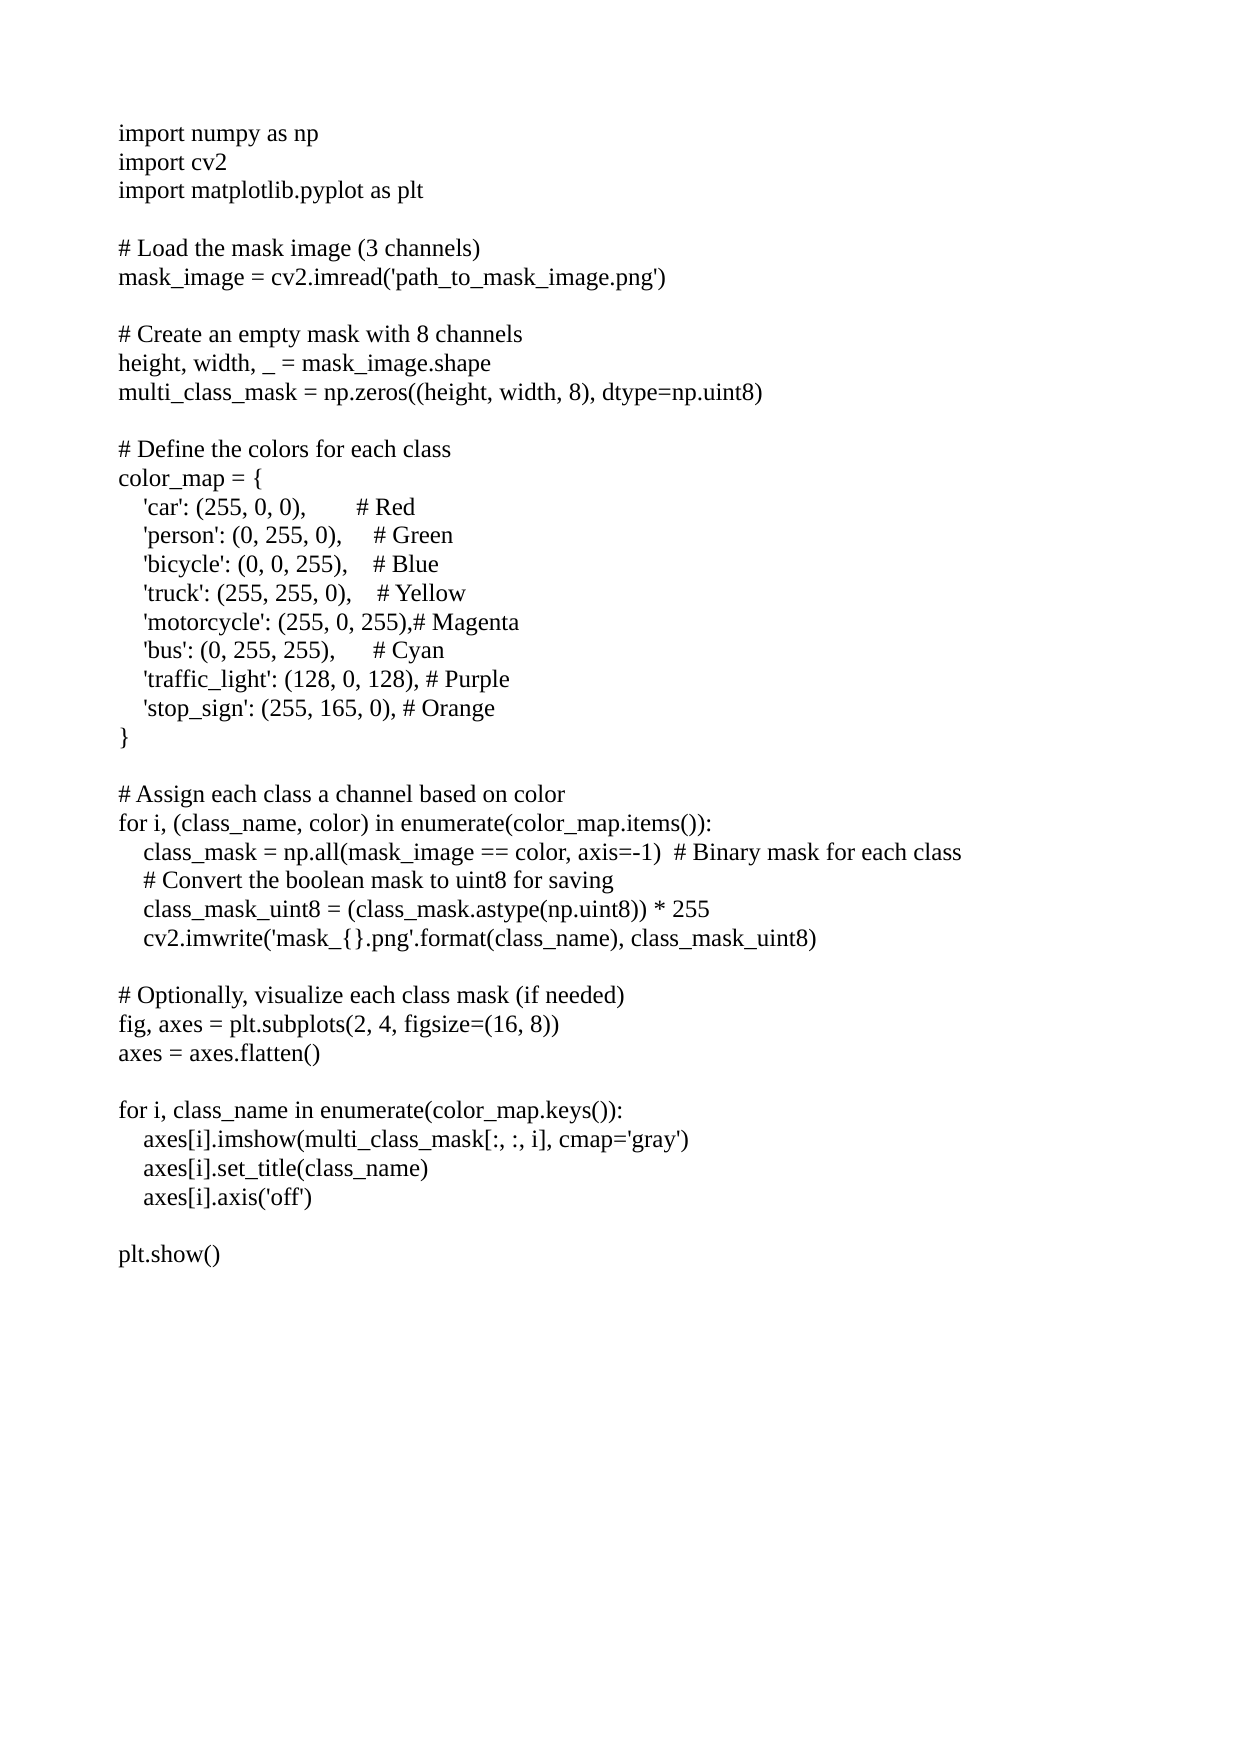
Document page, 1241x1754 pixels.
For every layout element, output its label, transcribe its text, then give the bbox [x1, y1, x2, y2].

text plt.show() [118, 1239, 1122, 1268]
text # Assign each class a channel based on color [118, 779, 1122, 808]
text # Load the mask image (3 channels) [118, 233, 1122, 262]
text 'truck': (255, 255, 0), # Yellow [118, 578, 1122, 607]
text height, width, _ = mask_image.shape [118, 348, 1122, 377]
text import matplotlib.pyplot as plt [118, 176, 1122, 204]
text # Create an empty mask with 8 channels [118, 319, 1122, 348]
text for i, class_name in enumerate(color_map.keys()): [118, 1096, 1122, 1124]
text 'bus': (0, 255, 255), # Cyan [118, 636, 1122, 664]
text 'stop_sign': (255, 165, 0), # Orange [118, 693, 1122, 722]
text 'traffic_light': (128, 0, 128), # Purple [118, 664, 1122, 693]
text color_map = { [118, 463, 1122, 492]
text axes[i].imshow(multi_class_mask[:, :, i], cmap='gray') [118, 1124, 1122, 1153]
text import cv2 [118, 147, 1122, 176]
text class_mask = np.all(mask_image == color, axis=-1) # Binary mask for each class [118, 837, 1122, 866]
text for i, (class_name, color) in enumerate(color_map.items()): [118, 808, 1122, 837]
text # Optionally, visualize each class mask (if needed) [118, 981, 1122, 1009]
text # Convert the boolean mask to uint8 for saving [118, 866, 1122, 894]
text 'bicycle': (0, 0, 255), # Blue [118, 549, 1122, 578]
text fig, axes = plt.subplots(2, 4, figsize=(16, 8)) [118, 1009, 1122, 1038]
text 'person': (0, 255, 0), # Green [118, 521, 1122, 549]
text mask_image = cv2.imread('path_to_mask_image.png') [118, 262, 1122, 291]
text class_mask_uint8 = (class_mask.astype(np.uint8)) * 255 [118, 894, 1122, 923]
text # Define the colors for each class [118, 434, 1122, 463]
text axes = axes.flatten() [118, 1038, 1122, 1067]
text axes[i].set_title(class_name) [118, 1153, 1122, 1182]
text } [118, 722, 1122, 751]
text 'motorcycle': (255, 0, 255),# Magenta [118, 607, 1122, 636]
text multi_class_mask = np.zeros((height, width, 8), dtype=np.uint8) [118, 377, 1122, 406]
text axes[i].axis('off') [118, 1182, 1122, 1211]
text cv2.imwrite('mask_{}.png'.format(class_name), class_mask_uint8) [118, 923, 1122, 952]
text 'car': (255, 0, 0), # Red [118, 492, 1122, 521]
text import numpy as np [118, 118, 1122, 147]
